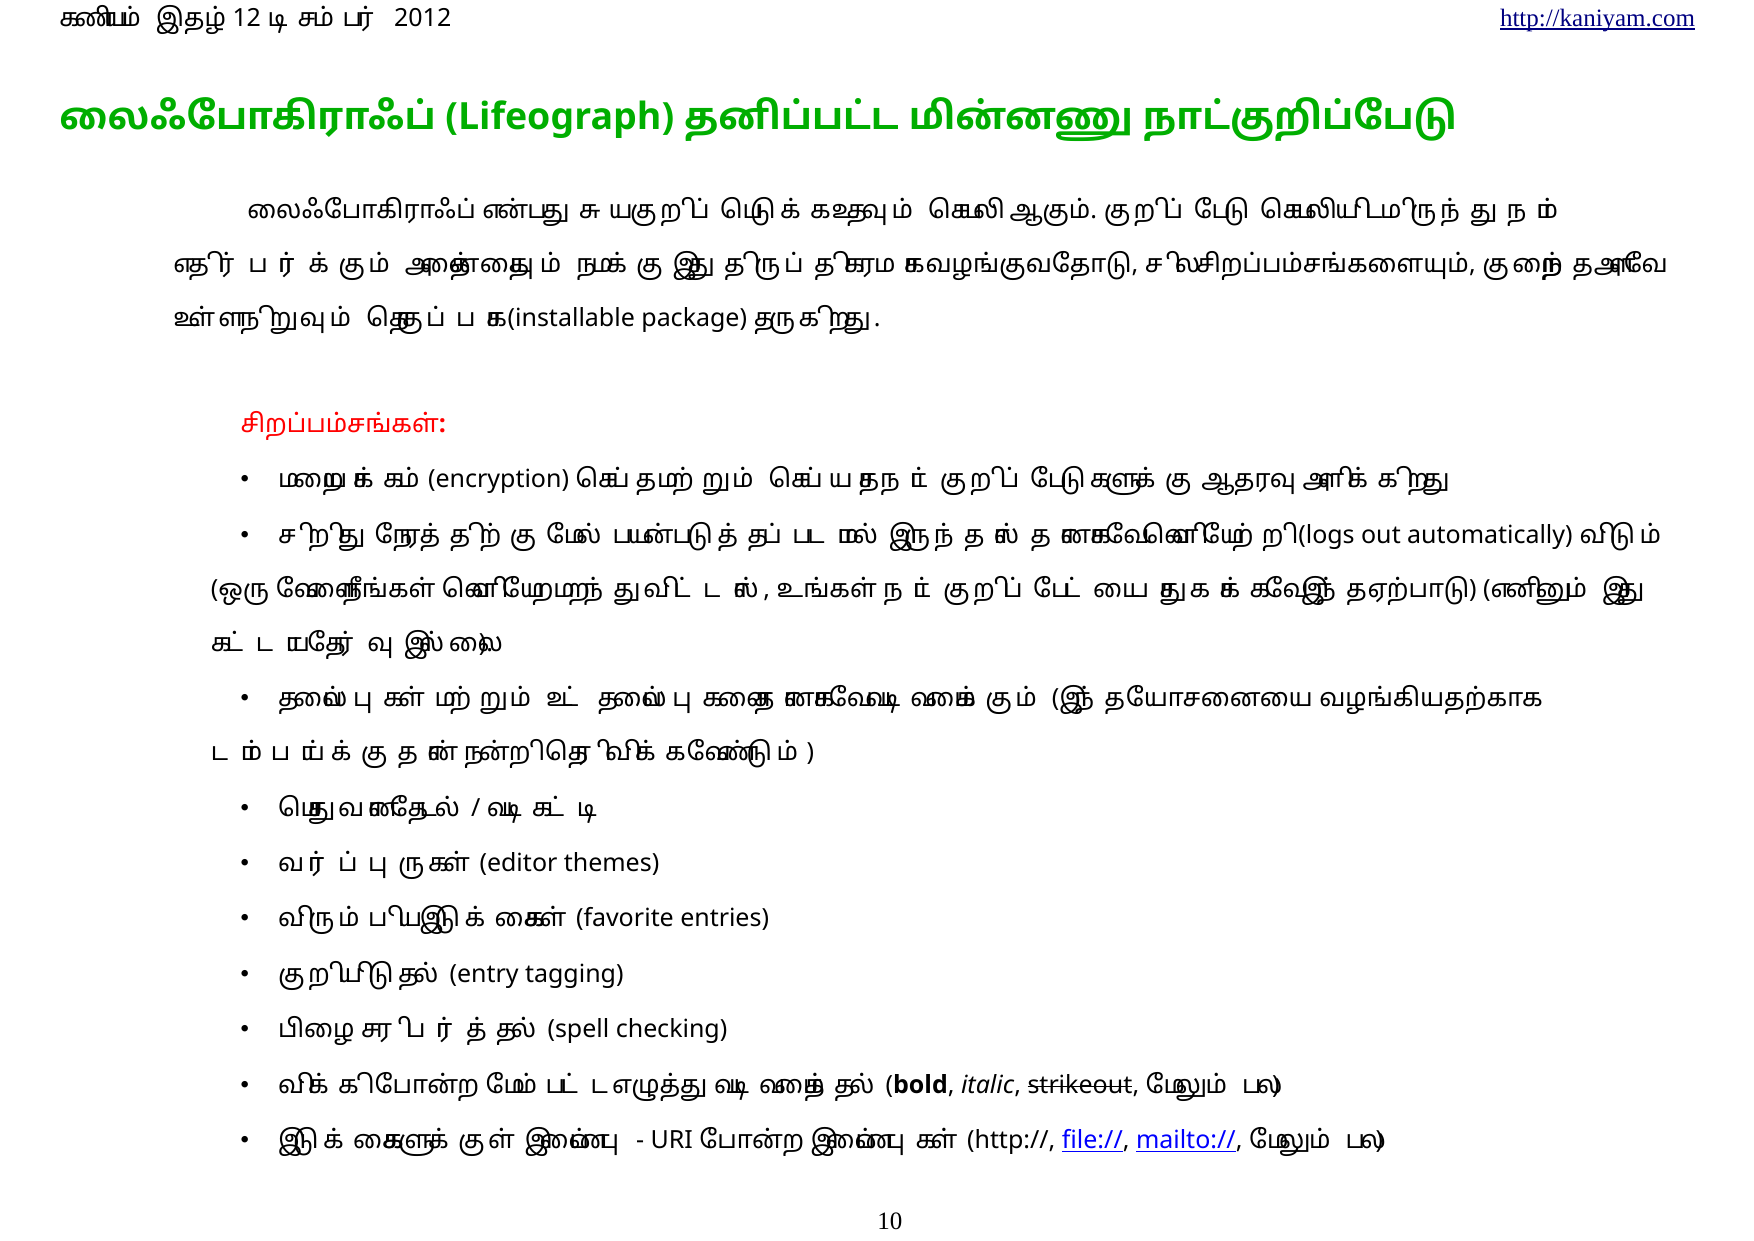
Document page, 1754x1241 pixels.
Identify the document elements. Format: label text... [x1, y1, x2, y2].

list சிறிது நேரத்திற்கு மேல் பயன்படுத்தப்படாமல் இருந்தால் தானாகவே வெளியேற்றி (logs out automatically) விடும் (ஒரு வேளை நீங்கள் வெளியேற மறந்துவிட்டால், உங்கள் நாட்குறிப்பேட்டை பாதுகாக்கவே இந்த ஏற்பாடு) (எனினும் இது கட்டாய தேர்வு இல்லை). [173, 516, 1695, 661]
list விக்கி போன்ற மேம்பட்ட எழுத்து வடிவமைத்தல் (bold, italic, strikeout, மேலும் பல) [173, 1066, 1695, 1103]
list வார்ப்புருகள் (editor themes) [173, 844, 1695, 882]
list பொதுவான தேடல் / வடிகட்டி [173, 789, 1695, 826]
list இடுக்கைகளுக்குள் இணைப்பு - URI போன்ற இணைப்புகள் (http://, file://, mailto://, மேலும் பல) [173, 1122, 1695, 1159]
subtitle லைஃபோகிராஃப் (Lifeograph) தனிப்பட்ட மின்னணு நாட்குறிப்பேடு [59, 89, 1695, 145]
list பிழை சரிபார்த்தல் (spell checking) [173, 1011, 1695, 1048]
text சிறப்பம்சங்கள்: [173, 406, 1695, 443]
list விரும்பிய இடுக்கைகள் (favorite entries) [173, 900, 1695, 937]
list தலைப்புகள் மற்றும் உட் தலைப்புகளை தானாகவே வடிவமைக்கும் (இந்த யோசனையை வழங்கியதற்காக டாம்பாய்க்கு தான் நன்றி தெரிவிக்க வேண்டும்) [173, 680, 1695, 771]
list மறையாக்கம்(encryption) செய்த மற்றும் செய்யாத நாட்குறிப்பேடுகளுக்கு ஆதரவு அளிக்கிறது [173, 461, 1695, 498]
list குறியிடுதல் (entry tagging) [173, 955, 1695, 992]
text லைஃபோகிராஃப் என்பது சுய குறிப்பெடுக்க உதவும் செயலி ஆகும். குறிப்பேடு செயலியிடமிருந்து நாம் எதிர்பார்க்கும் அனைத்தையும் நமக்கு இது திருப்திகரமாக வழங்குவதோடு, சில சிறப்பம்சங்களையும், குறைந்த அளவே உள்ள நிறுவும் தொகுப்பாக (installable package) தருகிறது. [173, 191, 1695, 336]
